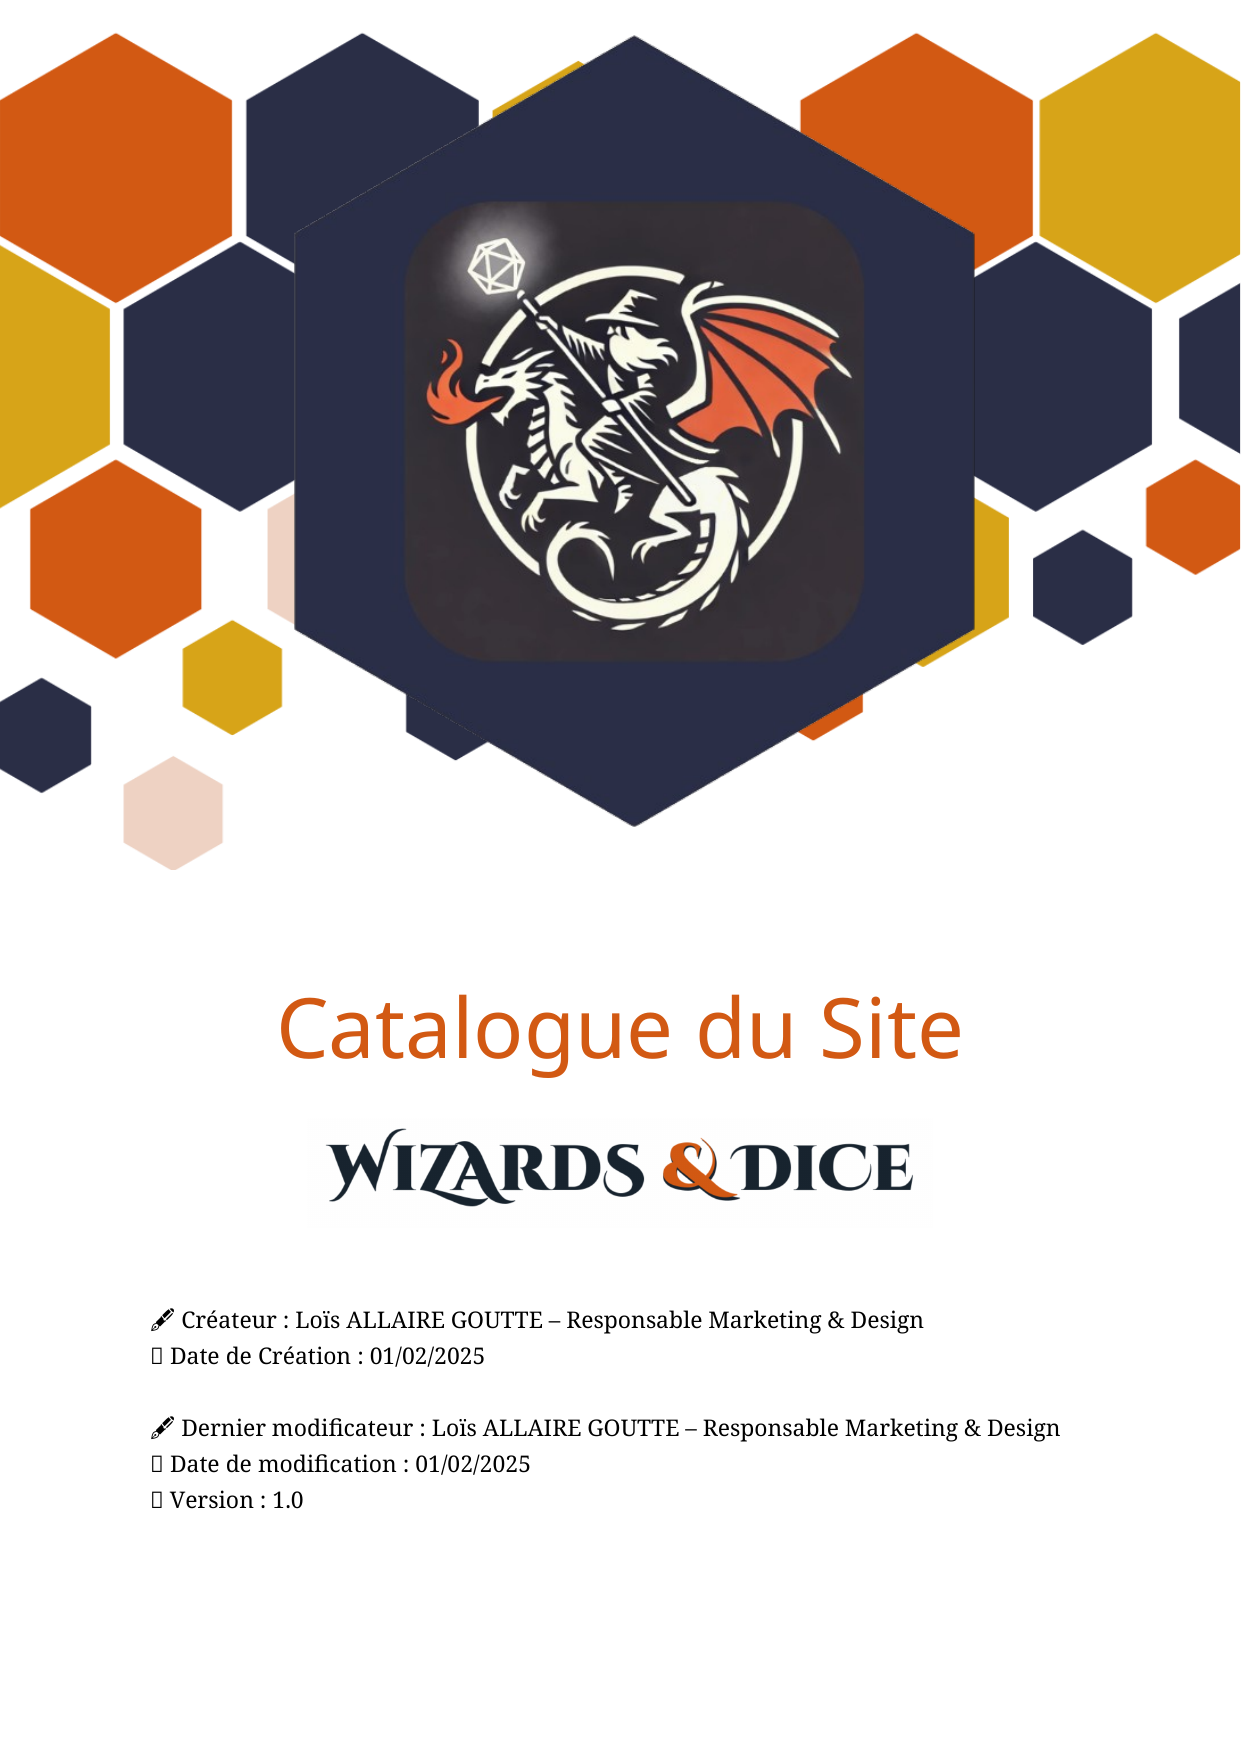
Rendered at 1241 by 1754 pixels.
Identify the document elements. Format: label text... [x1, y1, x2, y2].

text 🖋️ Créateur : Loïs ALLAIRE GOUTTE – Responsable Marketing & Design [150, 1304, 1090, 1336]
picture [307, 1118, 934, 1228]
text 🖋️ Dernier modificateur : Loïs ALLAIRE GOUTTE – Responsable Marketing & Design [150, 1412, 1090, 1443]
text 📅 Date de modification : 01/02/2025 [150, 1448, 1090, 1479]
text 🔄 Version : 1.0 [150, 1484, 1090, 1515]
text 📅 Date de Création : 01/02/2025 [150, 1340, 1090, 1371]
picture [0, 18, 1241, 870]
title Catalogue du Site [150, 970, 1090, 1083]
